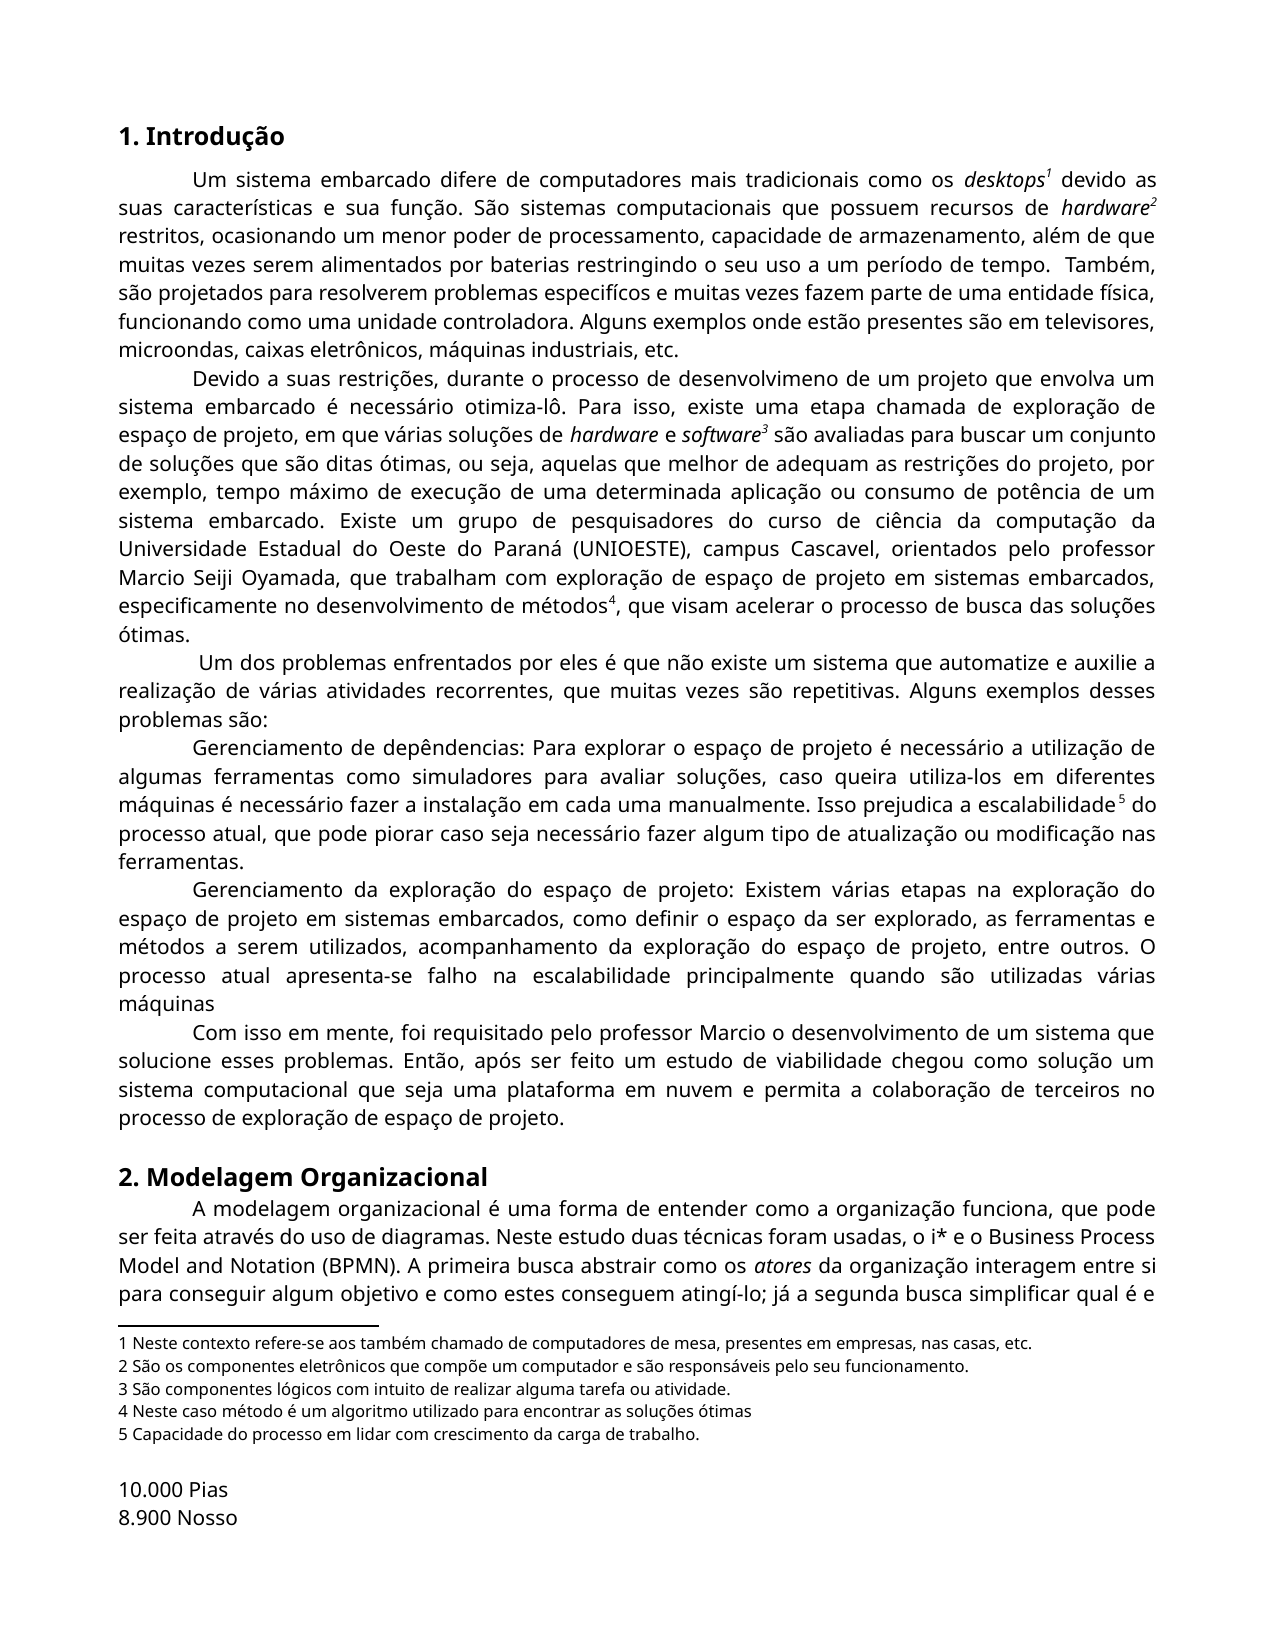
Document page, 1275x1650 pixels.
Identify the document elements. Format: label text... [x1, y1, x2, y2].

text Um dos problemas enfrentados por eles é que não existe um sistema que automatize e auxilie a realização de várias atividades recorrentes, que muitas vezes são repetitivas. Alguns exemplos desses problemas são: [118, 648, 1157, 733]
text Neste caso método é um algoritmo utilizado para encontrar as soluções ótimas [118, 1400, 1157, 1423]
text Gerenciamento da exploração do espaço de projeto: Existem várias etapas na exploração do espaço de projeto em sistemas embarcados, como definir o espaço da ser explorado, as ferramentas e métodos a serem utilizados, acompanhamento da exploração do espaço de projeto, entre outros. O processo atual apresenta-se falho na escalabilidade principalmente quando são utilizadas várias máquinas [118, 876, 1157, 1018]
text Um sistema embarcado difere de computadores mais tradicionais como os desktops devido as suas características e sua função. São sistemas computacionais que possuem recursos de hardware restritos, ocasionando um menor poder de processamento, capacidade de armazenamento, além de que muitas vezes serem alimentados por baterias restringindo o seu uso a um período de tempo. Também, são projetados para resolverem problemas especifícos e muitas vezes fazem parte de uma entidade física, funcionando como uma unidade controladora. Alguns exemplos onde estão presentes são em televisores, microondas, caixas eletrônicos, máquinas industriais, etc. [118, 165, 1157, 364]
text São os componentes eletrônicos que compõe um computador e são responsáveis pelo seu funcionamento. [118, 1355, 1157, 1377]
text Gerenciamento de depêndencias: Para explorar o espaço de projeto é necessário a utilização de algumas ferramentas como simuladores para avaliar soluções, caso queira utiliza-los em diferentes máquinas é necessário fazer a instalação em cada uma manualmente. Isso prejudica a escalabilidade do processo atual, que pode piorar caso seja necessário fazer algum tipo de atualização ou modificação nas ferramentas. [118, 733, 1157, 876]
text Com isso em mente, foi requisitado pelo professor Marcio o desenvolvimento de um sistema que solucione esses problemas. Então, após ser feito um estudo de viabilidade chegou como solução um sistema computacional que seja uma plataforma em nuvem e permita a colaboração de terceiros no processo de exploração de espaço de projeto. [118, 1018, 1157, 1132]
text São componentes lógicos com intuito de realizar alguma tarefa ou atividade. [118, 1377, 1157, 1400]
text 2. Modelagem Organizacional [118, 1160, 1157, 1194]
text Neste contexto refere-se aos também chamado de computadores de mesa, presentes em empresas, nas casas, etc. [118, 1332, 1157, 1355]
text A modelagem organizacional é uma forma de entender como a organização funciona, que pode ser feita através do uso de diagramas. Neste estudo duas técnicas foram usadas, o i* e o Business Process Model and Notation (BPMN). A primeira busca abstrair como os atores da organização interagem entre si para conseguir algum objetivo e como estes conseguem atingí-lo; já a segunda busca simplificar qual é e [118, 1194, 1157, 1308]
title 1. Introdução [118, 118, 1157, 152]
text Devido a suas restrições, durante o processo de desenvolvimeno de um projeto que envolva um sistema embarcado é necessário otimiza-lô. Para isso, existe uma etapa chamada de exploração de espaço de projeto, em que várias soluções de hardware e software são avaliadas para buscar um conjunto de soluções que são ditas ótimas, ou seja, aquelas que melhor de adequam as restrições do projeto, por exemplo, tempo máximo de execução de uma determinada aplicação ou consumo de potência de um sistema embarcado. Existe um grupo de pesquisadores do curso de ciência da computação da Universidade Estadual do Oeste do Paraná (UNIOESTE), campus Cascavel, orientados pelo professor Marcio Seiji Oyamada, que trabalham com exploração de espaço de projeto em sistemas embarcados, especificamente no desenvolvimento de métodos, que visam acelerar o processo de busca das soluções ótimas. [118, 364, 1157, 648]
text Capacidade do processo em lidar com crescimento da carga de trabalho. [118, 1423, 1157, 1446]
